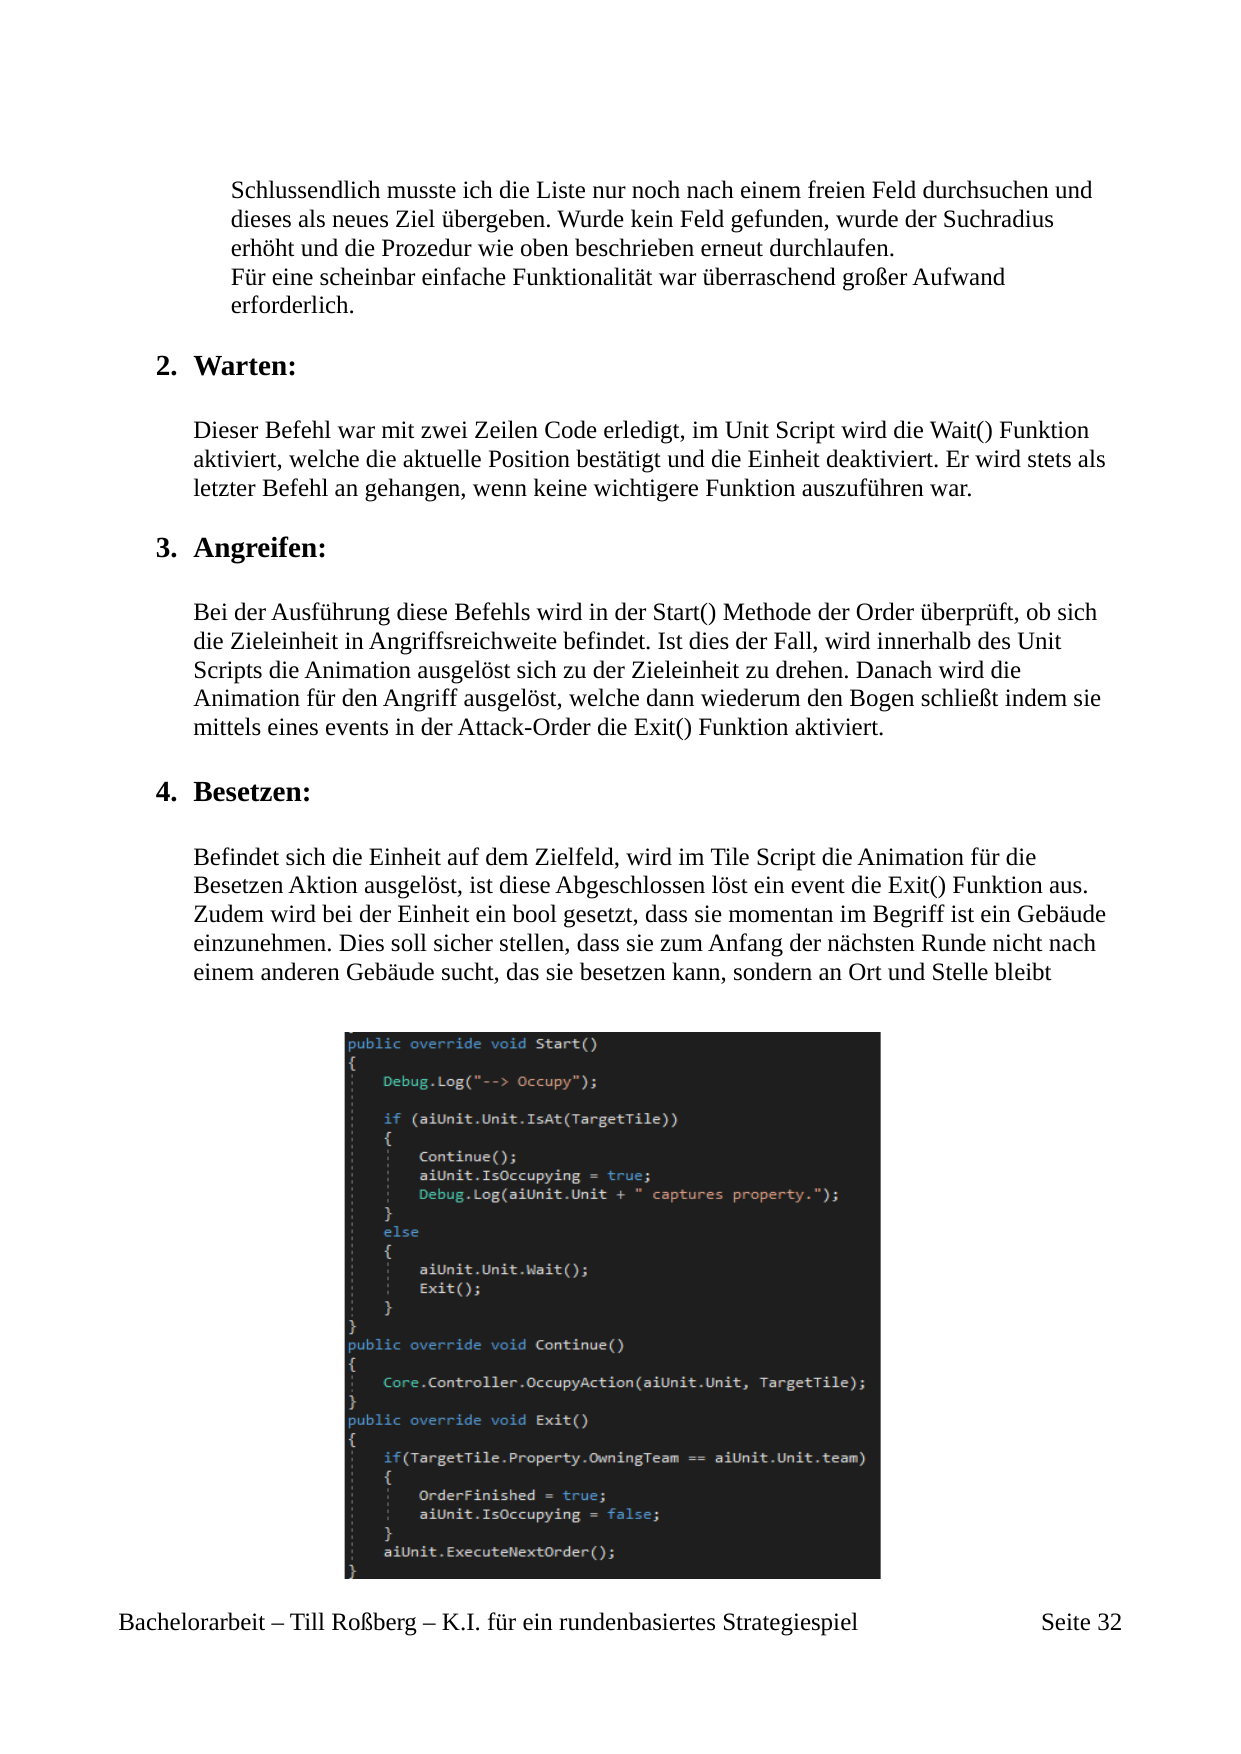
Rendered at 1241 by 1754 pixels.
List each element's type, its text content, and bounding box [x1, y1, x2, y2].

list Besetzen: Befindet sich die Einheit auf dem Zielfeld, wird im Tile Script die Animation für die Besetzen Aktion ausgelöst, ist diese Abgeschlossen löst ein event die Exit() Funktion aus. Zudem wird bei der Einheit ein bool gesetzt, dass sie momentan im Begriff ist ein Gebäude einzunehmen. Dies soll sicher stellen, dass sie zum Anfang der nächsten Runde nicht nach einem anderen Gebäude sucht, das sie besetzen kann, sondern an Ort und Stelle bleibt [156, 774, 1122, 985]
list Warten: Dieser Befehl war mit zwei Zeilen Code erledigt, im Unit Script wird die Wait() Funktion aktiviert, welche die aktuelle Position bestätigt und die Einheit deaktiviert. Er wird stets als letzter Befehl an gehangen, wenn keine wichtigere Funktion auszuführen war. [156, 348, 1122, 501]
list Angreifen: Bei der Ausführung diese Befehls wird in der Start() Methode der Order überprüft, ob sich die Zieleinheit in Angriffsreichweite befindet. Ist dies der Fall, wird innerhalb des Unit Scripts die Animation ausgelöst sich zu der Zieleinheit zu drehen. Danach wird die Animation für den Angriff ausgelöst, welche dann wiederum den Bogen schließt indem sie mittels eines events in der Attack-Order die Exit() Funktion aktiviert. [156, 530, 1122, 774]
picture [344, 1032, 881, 1579]
list Schlussendlich musste ich die Liste nur noch nach einem freien Feld durchsuchen und dieses als neues Ziel übergeben. Wurde kein Feld gefunden, wurde der Suchradius erhöht und die Prozedur wie oben beschrieben erneut durchlaufen. Für eine scheinbar einfache Funktionalität war überraschend großer Aufwand erforderlich. [193, 118, 1122, 348]
